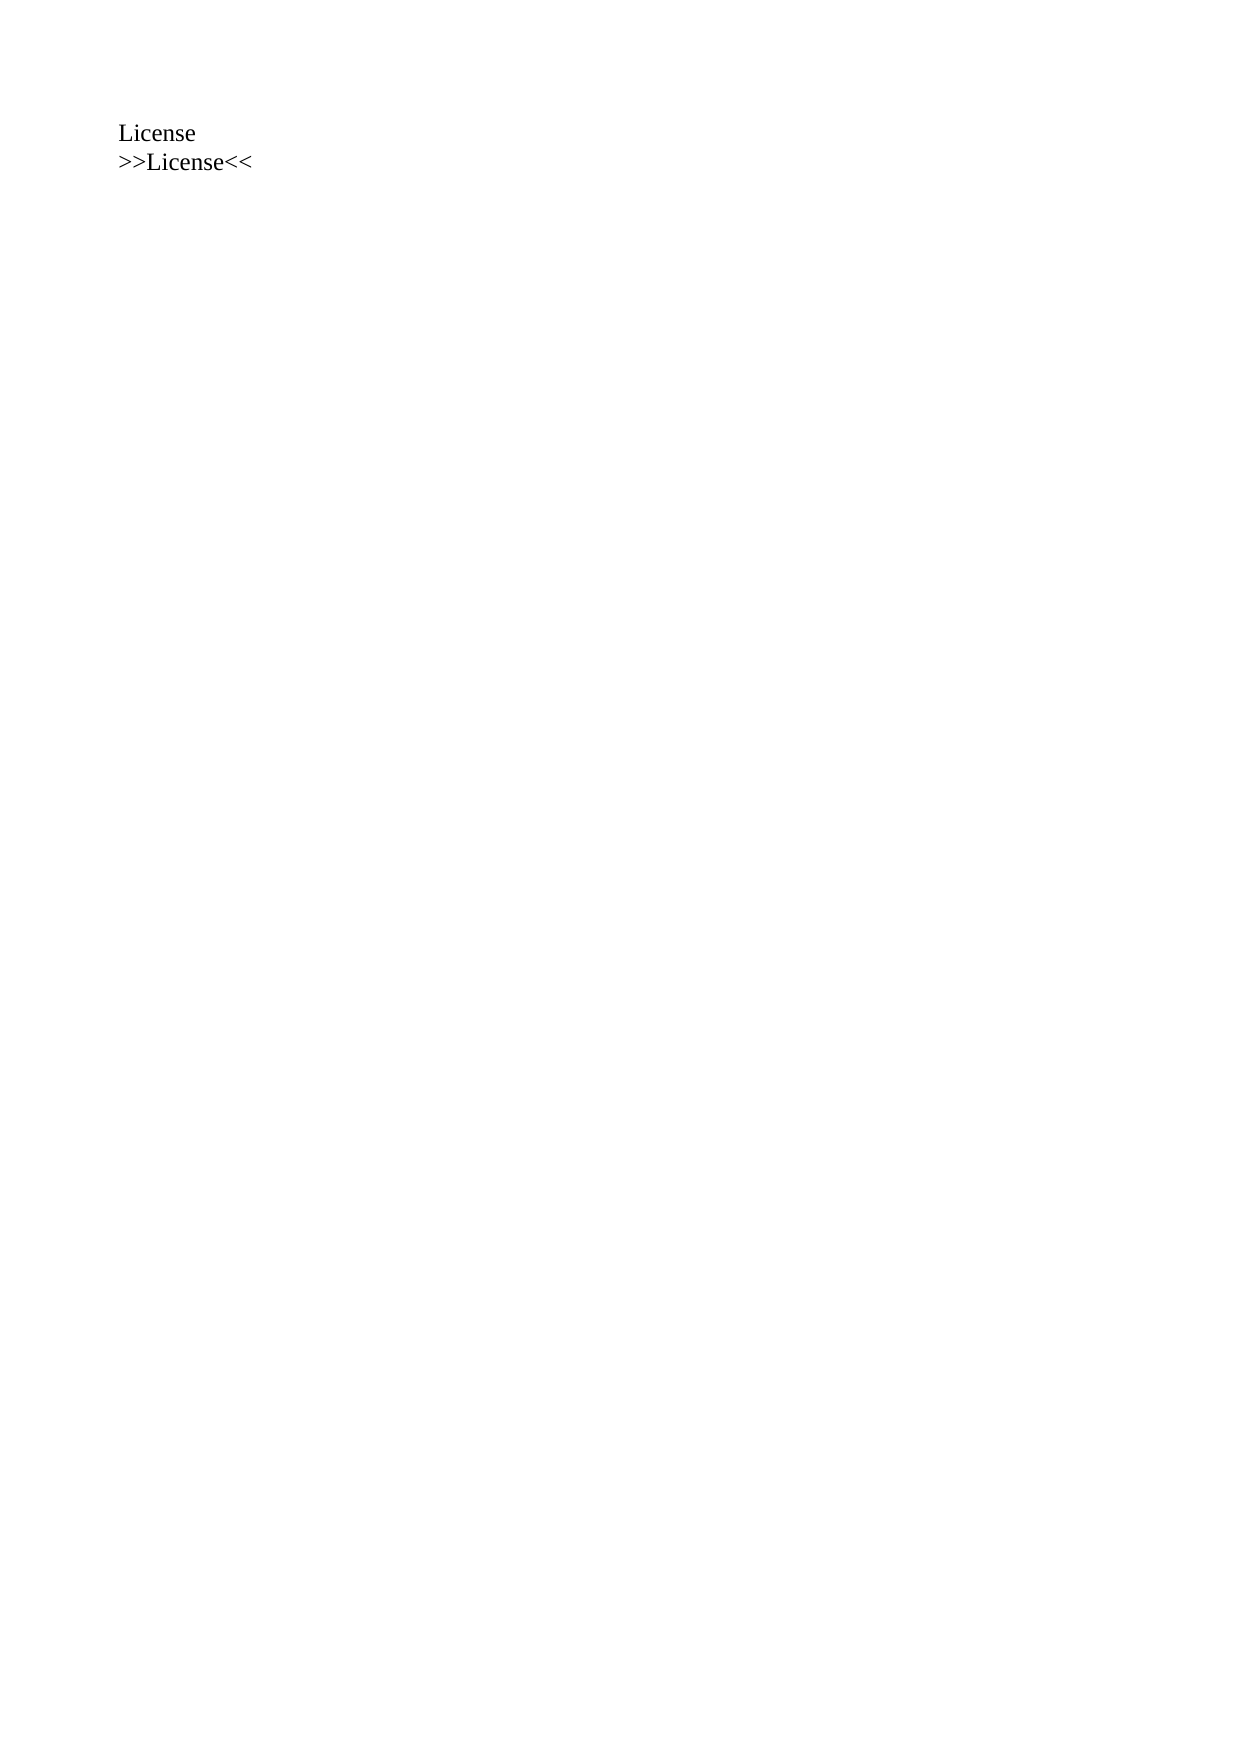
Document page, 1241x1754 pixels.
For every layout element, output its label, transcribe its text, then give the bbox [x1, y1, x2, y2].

text >>License<< [118, 147, 1122, 176]
subtitle License [118, 118, 1122, 147]
